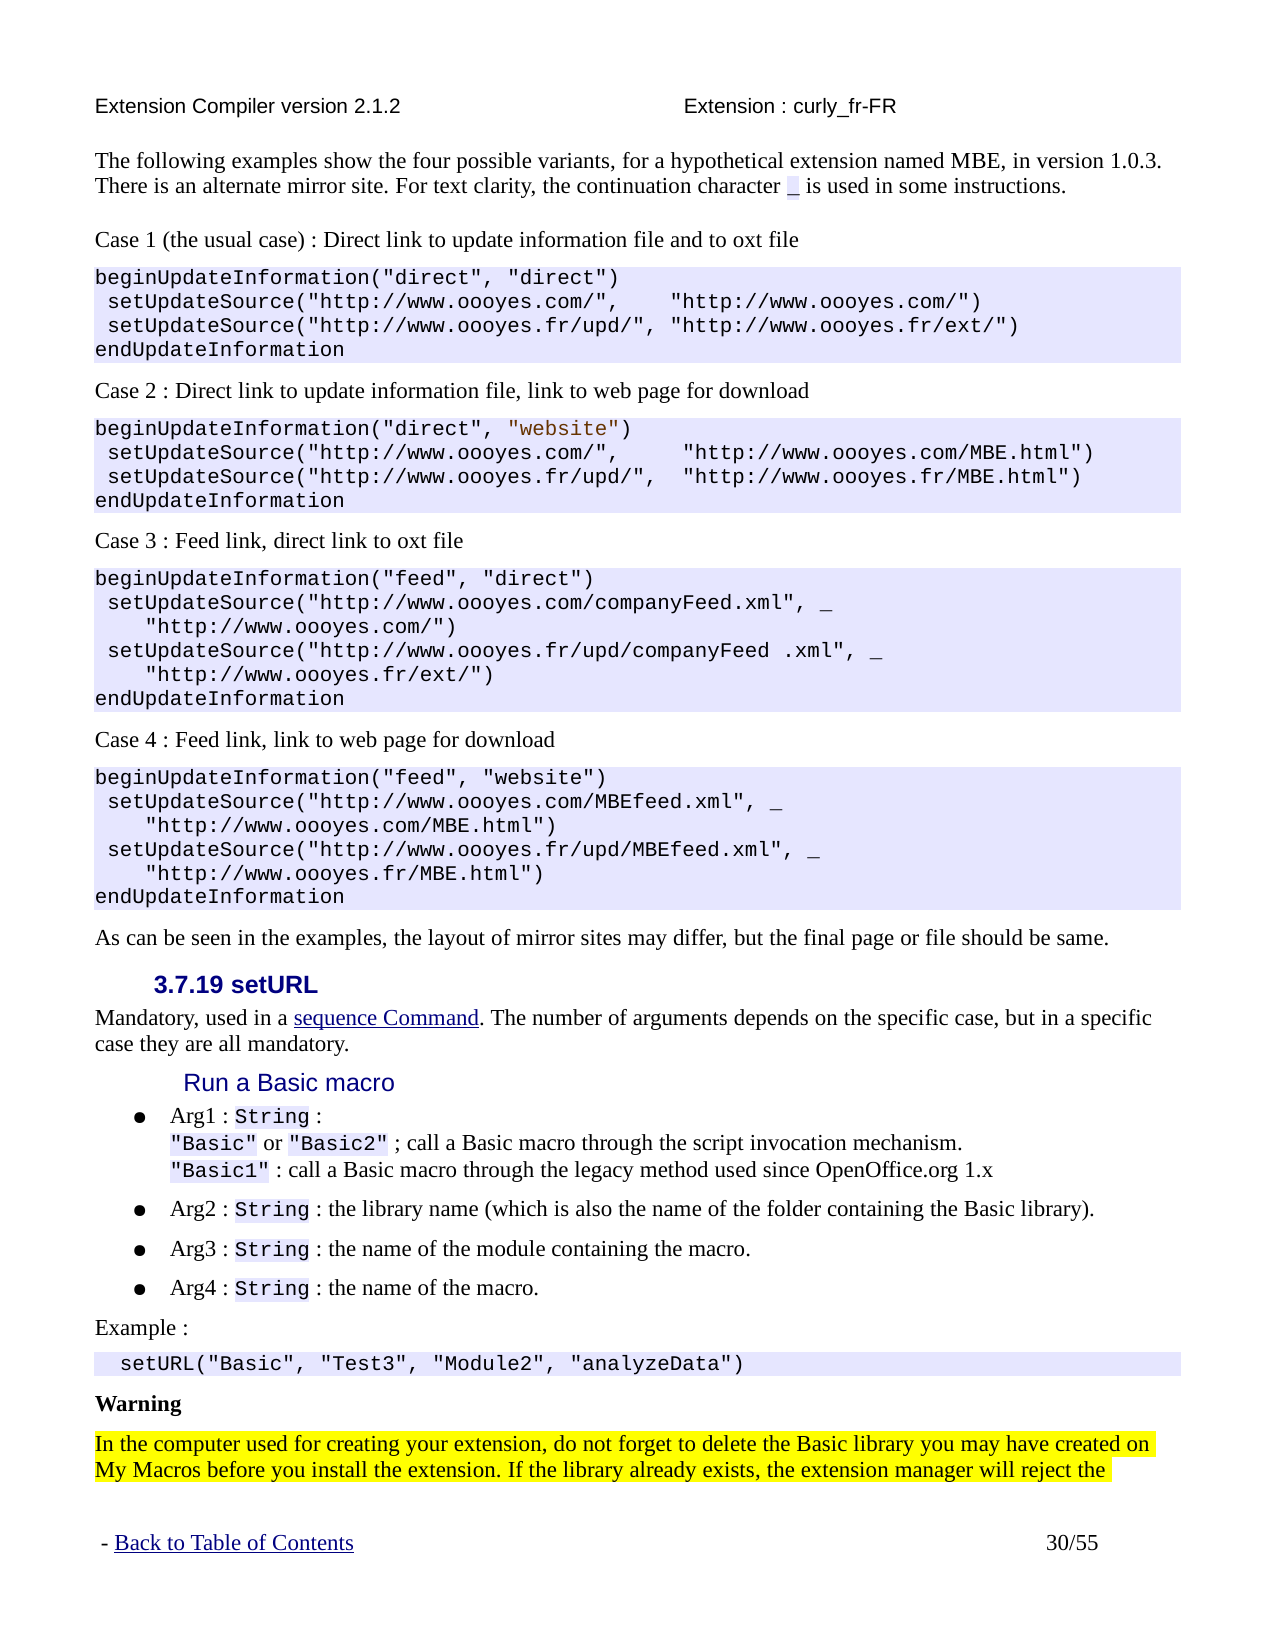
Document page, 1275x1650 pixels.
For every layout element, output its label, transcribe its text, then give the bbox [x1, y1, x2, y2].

text beginUpdateInformation("direct", "direct") [94, 267, 1181, 291]
text The following examples show the four possible variants, for a hypothetical extension named MBE, in version 1.0.3. There is an alternate mirror site. For text clarity, the continuation character _ is used in some instructions. [94, 147, 1181, 200]
text beginUpdateInformation("feed", "website") [94, 767, 1181, 791]
text Case 4 : Feed link, link to web page for download [94, 727, 1181, 752]
text As can be seen in the examples, the layout of mirror sites may differ, but the final page or file should be same. [94, 925, 1181, 951]
text setUpdateSource("http://www.oooyes.com/companyFeed.xml", _ [94, 592, 1181, 616]
text endUpdateInformation [94, 489, 1181, 513]
text beginUpdateInformation("direct", "website") [619, 418, 1181, 442]
text Case 1 (the usual case) : Direct link to update information file and to oxt file [94, 227, 1181, 253]
text "http://www.oooyes.fr/ext/") [94, 664, 1181, 688]
text setUpdateSource("http://www.oooyes.fr/upd/MBEfeed.xml", _ [94, 838, 1181, 862]
text Case 2 : Direct link to update information file, link to web page for download [94, 378, 1181, 403]
text endUpdateInformation [94, 886, 1181, 910]
text setUpdateSource("http://www.oooyes.com/MBEfeed.xml", _ [94, 791, 1181, 814]
text "http://www.oooyes.fr/MBE.html") [94, 862, 1181, 886]
subtitle setURL [153, 971, 1181, 999]
subtitle Run a Basic macro [183, 1068, 1181, 1097]
text setUpdateSource("http://www.oooyes.com/", "http://www.oooyes.com/") [94, 291, 1181, 315]
list Arg1 : String : "Basic" or "Basic2" ; call a Basic macro through the script invocation mechanism. "Basic1" : call a Basic macro through the legacy method used since OpenOffice.org 1.x [132, 1102, 1181, 1183]
text beginUpdateInformation("direct", "website") [94, 418, 507, 442]
text Mandatory, used in a sequence Command. The number of arguments depends on the specific case, but in a specific case they are all mandatory. [94, 1005, 1181, 1056]
list Arg2 : String : the library name (which is also the name of the folder containing the Basic library). [132, 1196, 1181, 1223]
list Arg3 : String : the name of the module containing the macro. [132, 1235, 1181, 1262]
text "http://www.oooyes.com/MBE.html") [94, 814, 1181, 838]
text endUpdateInformation [94, 339, 1181, 363]
text setURL("Basic", "Test3", "Module2", "analyzeData") [94, 1352, 1181, 1376]
text Example : [94, 1314, 1181, 1340]
text "http://www.oooyes.com/") [94, 616, 1181, 640]
text setUpdateSource("http://www.oooyes.fr/upd/companyFeed .xml", _ [94, 640, 1181, 664]
text In the computer used for creating your extension, do not forget to delete the Basic library you may have created on My Macros before you install the extension. If the library already exists, the extension manager will reject the [94, 1431, 1181, 1482]
text endUpdateInformation [94, 688, 1181, 712]
text setUpdateSource("http://www.oooyes.fr/upd/", "http://www.oooyes.fr/MBE.html") [94, 466, 1181, 489]
text Warning [94, 1391, 1181, 1416]
text beginUpdateInformation("feed", "direct") [94, 568, 1181, 592]
text setUpdateSource("http://www.oooyes.com/", "http://www.oooyes.com/MBE.html") [94, 442, 1181, 466]
text setUpdateSource("http://www.oooyes.fr/upd/", "http://www.oooyes.fr/ext/") [94, 315, 1181, 339]
text Case 3 : Feed link, direct link to oxt file [94, 528, 1181, 554]
list Arg4 : String : the name of the macro. [132, 1275, 1181, 1302]
